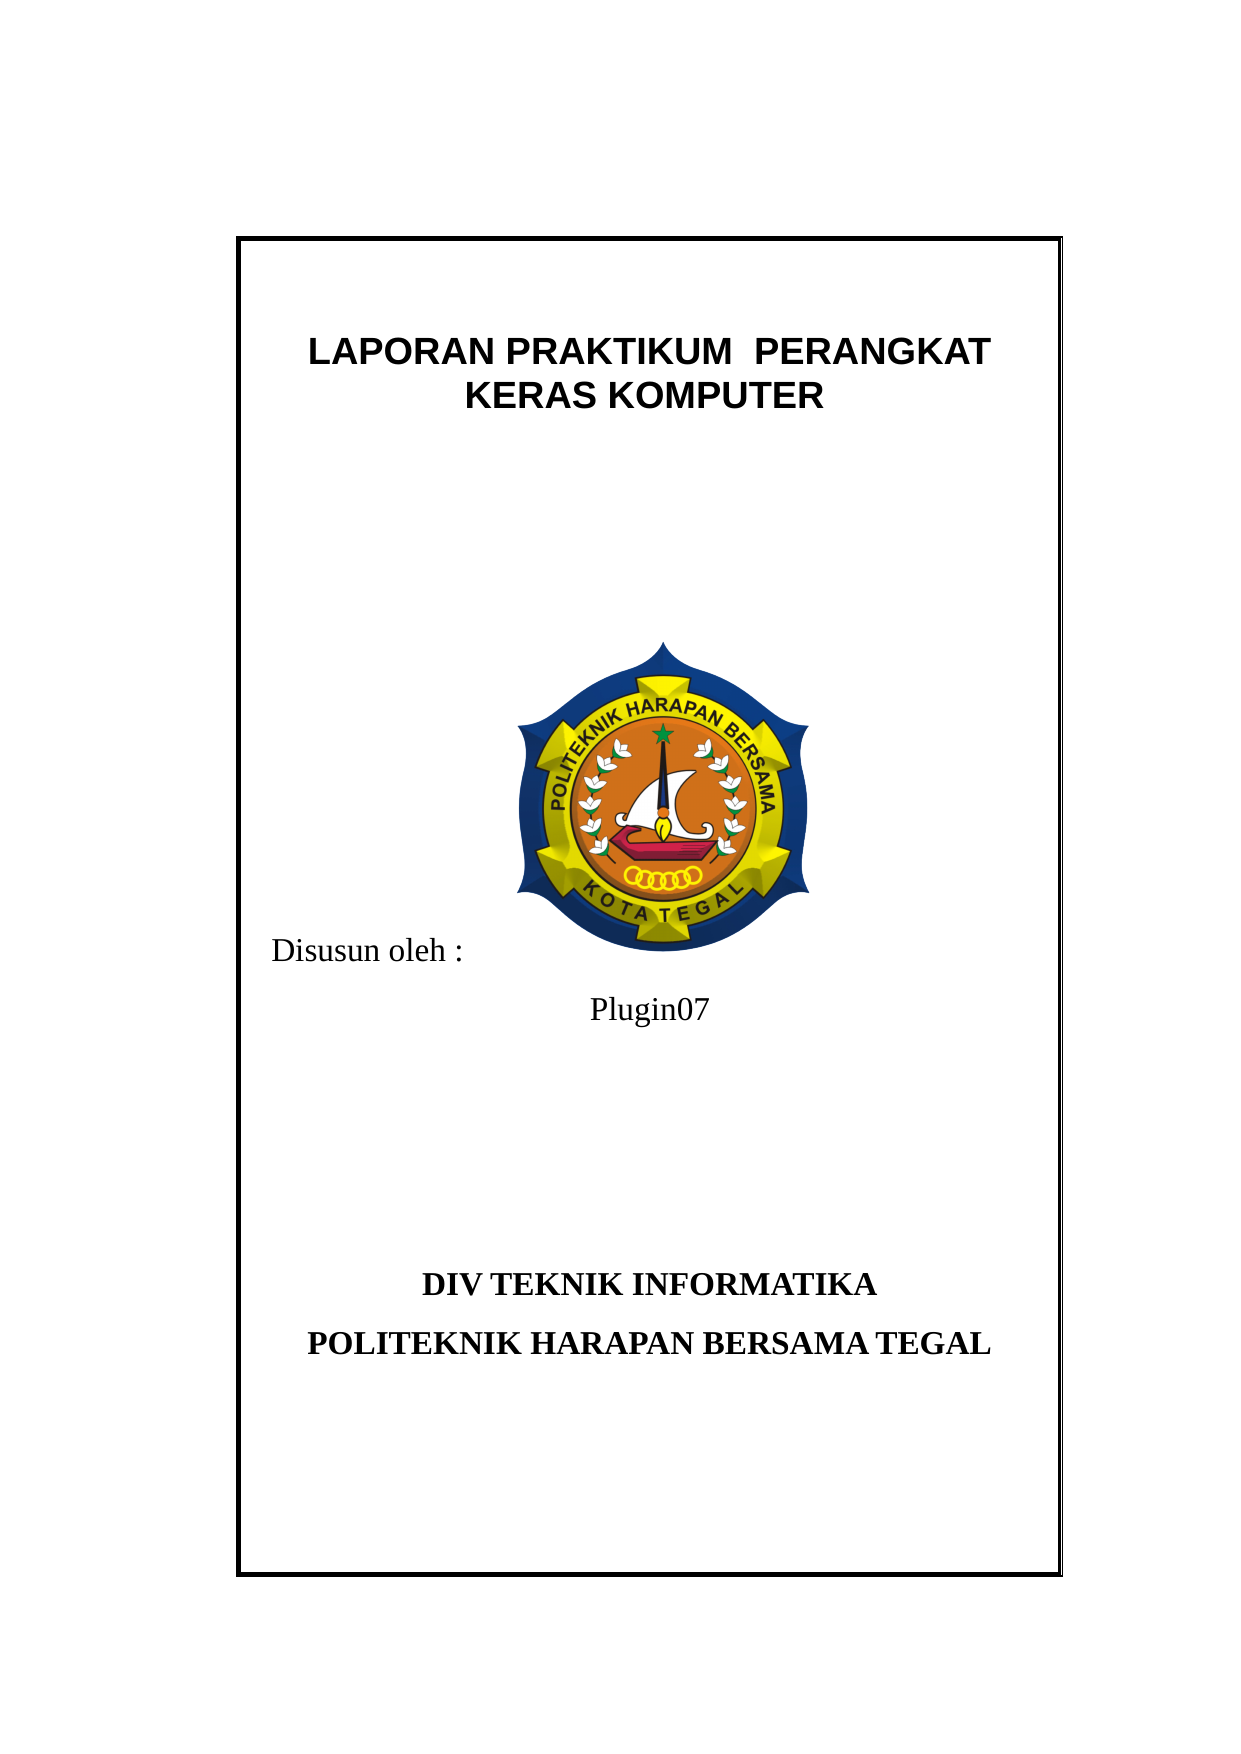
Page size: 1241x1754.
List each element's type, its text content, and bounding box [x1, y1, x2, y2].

text [836, 931, 1055, 969]
subtitle LAPORAN PRAKTIKUM PERANGKAT KERAS KOMPUTER [244, 329, 1055, 416]
text DIV TEKNIK INFORMATIKA [244, 1265, 1055, 1303]
text Plugin07 [244, 989, 1055, 1027]
text Disusun oleh : [244, 931, 490, 969]
picture [490, 615, 836, 978]
text POLITEKNIK HARAPAN BERSAMA TEGAL [244, 1323, 1055, 1362]
